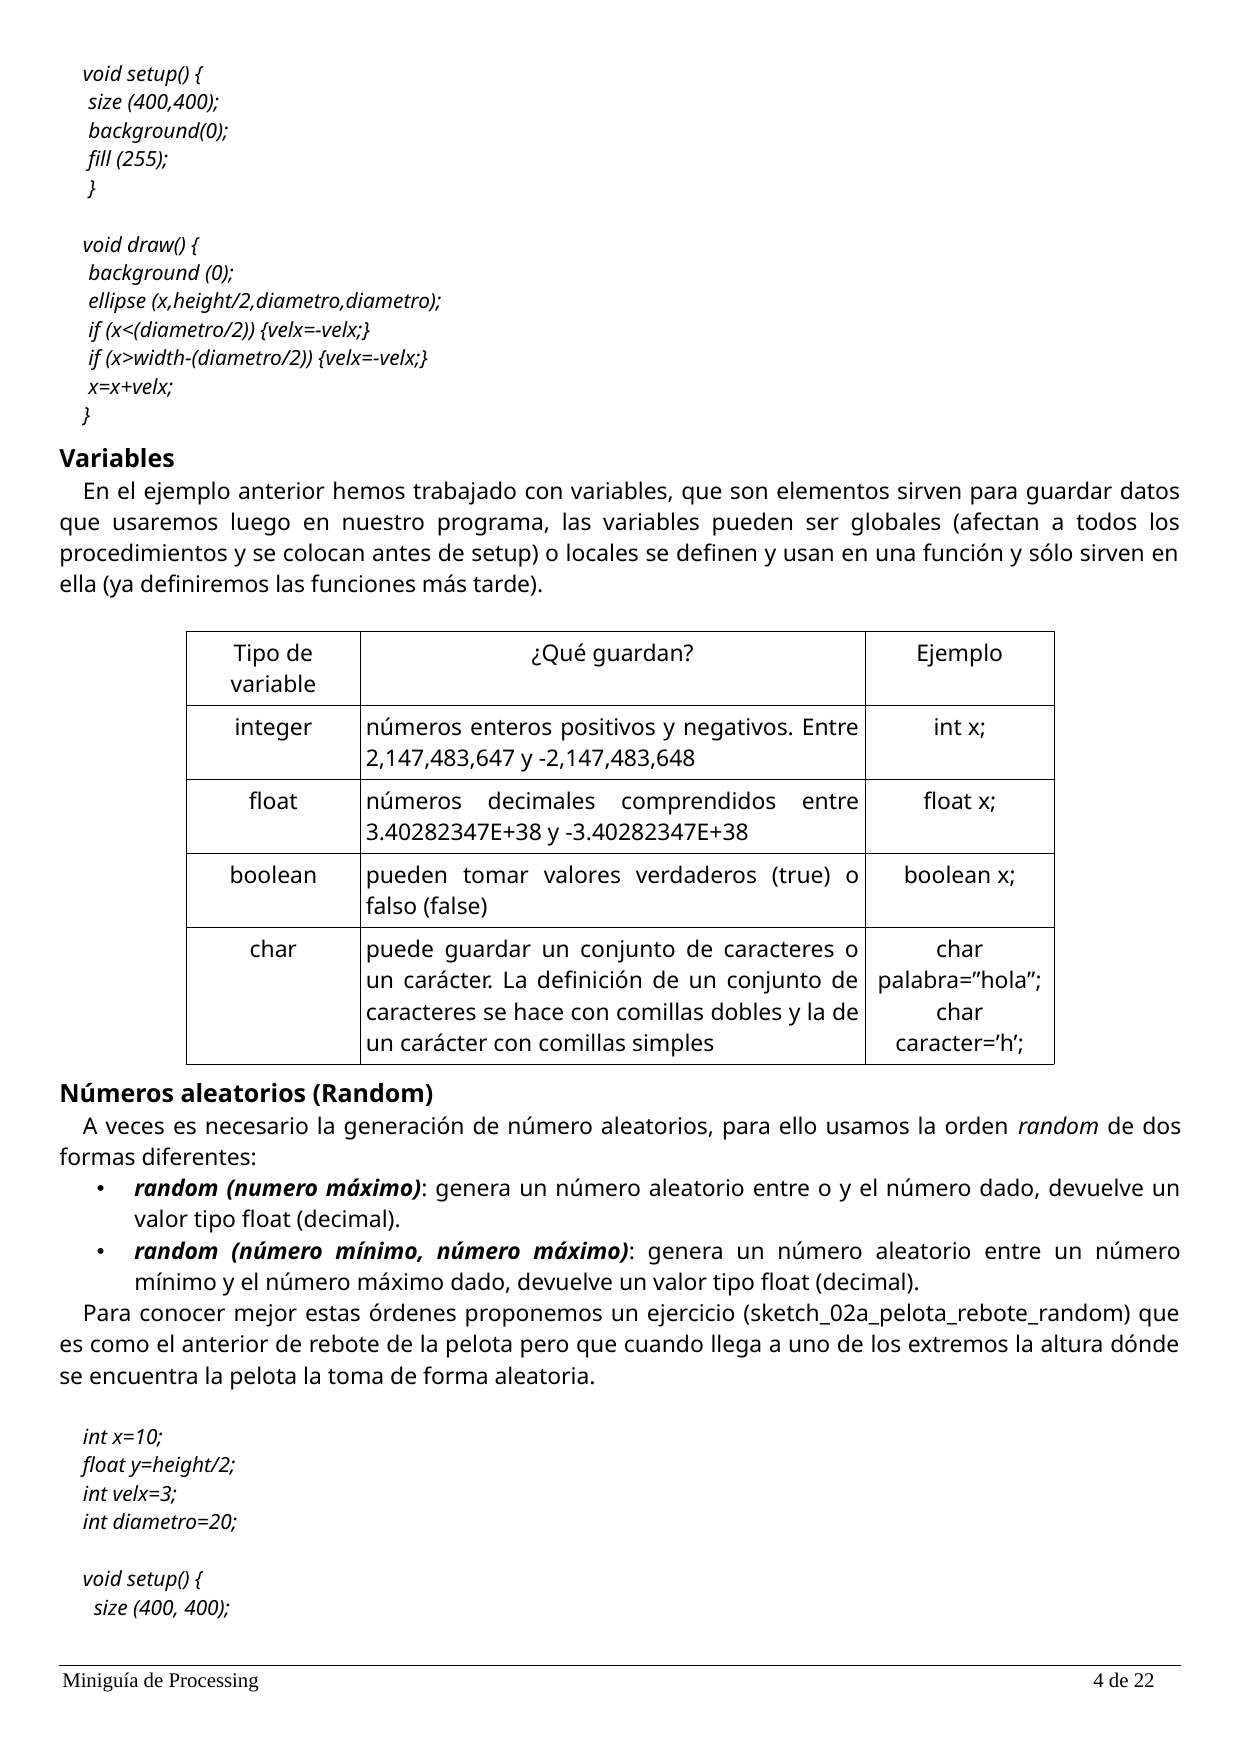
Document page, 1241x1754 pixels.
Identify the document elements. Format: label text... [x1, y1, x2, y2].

text A veces es necesario la generación de número aleatorios, para ello usamos la orden random de dos formas diferentes: [59, 1109, 1181, 1172]
text Variables [59, 441, 1181, 474]
text fill (255); [59, 144, 1181, 173]
text Para conocer mejor estas órdenes proponemos un ejercicio (sketch_02a_pelota_rebote_random) que es como el anterior de rebote de la pelota pero que cuando llega a uno de los extremos la altura dónde se encuentra la pelota la toma de forma aleatoria. [59, 1297, 1181, 1391]
text if (x<(diametro/2)) {velx=-velx;} [59, 315, 1181, 343]
text if (x>width-(diametro/2)) {velx=-velx;} [59, 343, 1181, 372]
table_cell char palabra=”hola”; char caracter=’h’; [866, 928, 1054, 1064]
table_header Tipo de variable [187, 632, 360, 705]
text int x=10; [59, 1422, 1181, 1451]
table_header Ejemplo [866, 632, 1054, 705]
table_cell boolean [187, 854, 360, 927]
table_cell integer [187, 706, 360, 779]
text size (400, 400); [59, 1593, 1181, 1621]
text Números aleatorios (Random) [59, 1076, 1181, 1109]
table_cell números decimales comprendidos entre 3.40282347E+38 y -3.40282347E+38 [361, 780, 865, 853]
table_cell int x; [866, 706, 1054, 779]
table_cell boolean x; [866, 854, 1054, 927]
list random (número mínimo, número máximo): genera un número aleatorio entre un número mínimo y el número máximo dado, devuelve un valor tipo float (decimal). [97, 1234, 1181, 1297]
text void draw() { [59, 230, 1181, 258]
table_cell float x; [866, 780, 1054, 853]
text ellipse (x,height/2,diametro,diametro); [59, 287, 1181, 315]
table_cell puede guardar un conjunto de caracteres o un carácter. La definición de un conjunto de caracteres se hace con comillas dobles y la de un carácter con comillas simples [361, 928, 865, 1064]
text size (400,400); [59, 87, 1181, 116]
list random (numero máximo): genera un número aleatorio entre o y el número dado, devuelve un valor tipo float (decimal). [97, 1172, 1181, 1234]
table_header ¿Qué guardan? [361, 632, 865, 705]
text } [59, 400, 1181, 429]
text background(0); [59, 116, 1181, 144]
table_cell números enteros positivos y negativos. Entre 2,147,483,647 y -2,147,483,648 [361, 706, 865, 779]
table_cell char [187, 928, 360, 1064]
table_cell float [187, 780, 360, 853]
text float y=height/2; [59, 1451, 1181, 1479]
text void setup() { [59, 59, 1181, 87]
text x=x+velx; [59, 372, 1181, 400]
text } [59, 173, 1181, 201]
text void setup() { [59, 1564, 1181, 1593]
table_cell pueden tomar valores verdaderos (true) o falso (false) [361, 854, 865, 927]
text int velx=3; [59, 1479, 1181, 1507]
text background (0); [59, 258, 1181, 287]
text En el ejemplo anterior hemos trabajado con variables, que son elementos sirven para guardar datos que usaremos luego en nuestro programa, las variables pueden ser globales (afectan a todos los procedimientos y se colocan antes de setup) o locales se definen y usan en una función y sólo sirven en ella (ya definiremos las funciones más tarde). [59, 474, 1181, 599]
text int diametro=20; [59, 1507, 1181, 1536]
